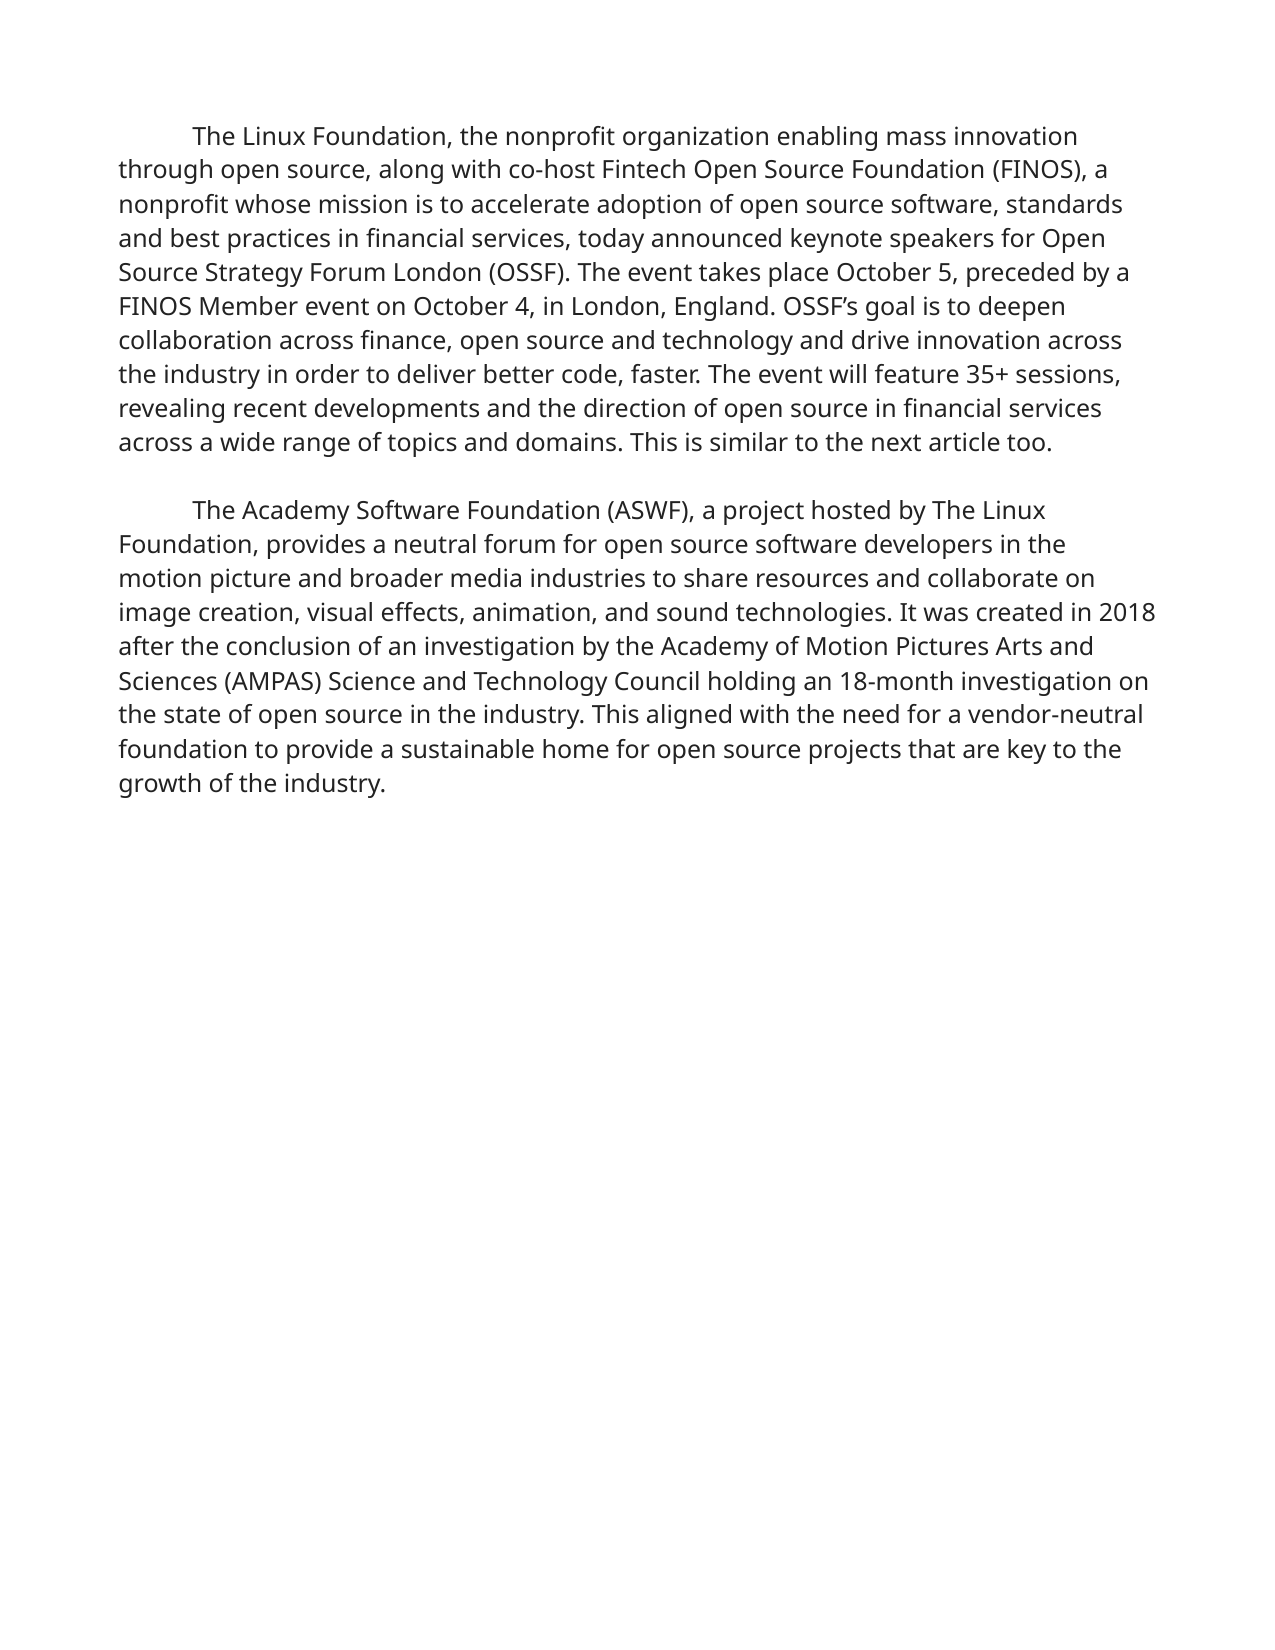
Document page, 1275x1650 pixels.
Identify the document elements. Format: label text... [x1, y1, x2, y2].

text The Linux Foundation, the nonprofit organization enabling mass innovation through open source, along with co-host Fintech Open Source Foundation (FINOS), a nonprofit whose mission is to accelerate adoption of open source software, standards and best practices in financial services, today announced keynote speakers for Open Source Strategy Forum London (OSSF). The event takes place October 5, preceded by a FINOS Member event on October 4, in London, England. OSSF’s goal is to deepen collaboration across finance, open source and technology and drive innovation across the industry in order to deliver better code, faster. The event will feature 35+ sessions, revealing recent developments and the direction of open source in financial services across a wide range of topics and domains. This is similar to the next article too. [118, 118, 1157, 459]
text The Academy Software Foundation (ASWF), a project hosted by The Linux Foundation, provides a neutral forum for open source software developers in the motion picture and broader media industries to share resources and collaborate on image creation, visual effects, animation, and sound technologies. It was created in 2018 after the conclusion of an investigation by the Academy of Motion Pictures Arts and Sciences (AMPAS) Science and Technology Council holding an 18-month investigation on the state of open source in the industry. This aligned with the need for a vendor-neutral foundation to provide a sustainable home for open source projects that are key to the growth of the industry. [118, 493, 1157, 799]
